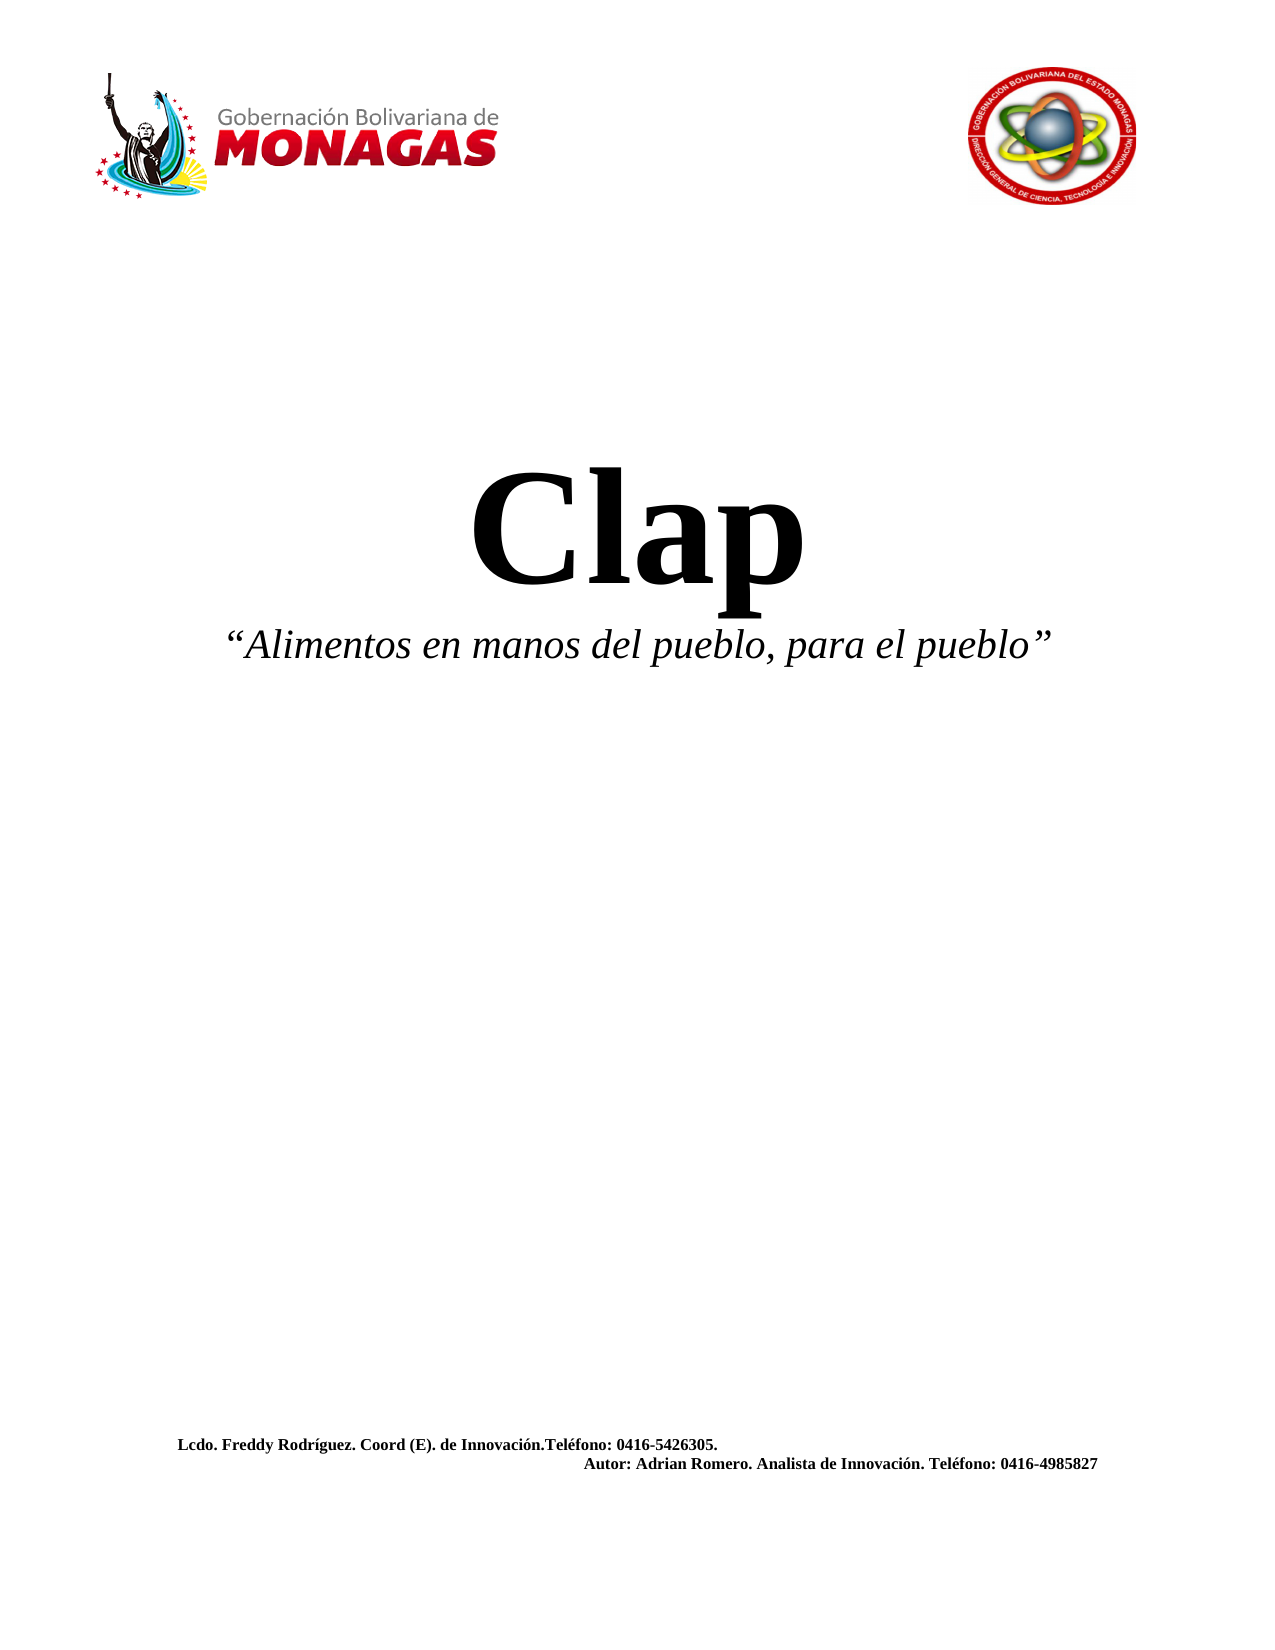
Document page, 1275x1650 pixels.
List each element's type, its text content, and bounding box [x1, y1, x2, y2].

picture [968, 67, 1137, 205]
picture [93, 73, 501, 200]
text “Alimentos en manos del pueblo, para el pueblo” [177, 619, 1098, 667]
text Clap [177, 428, 1098, 619]
